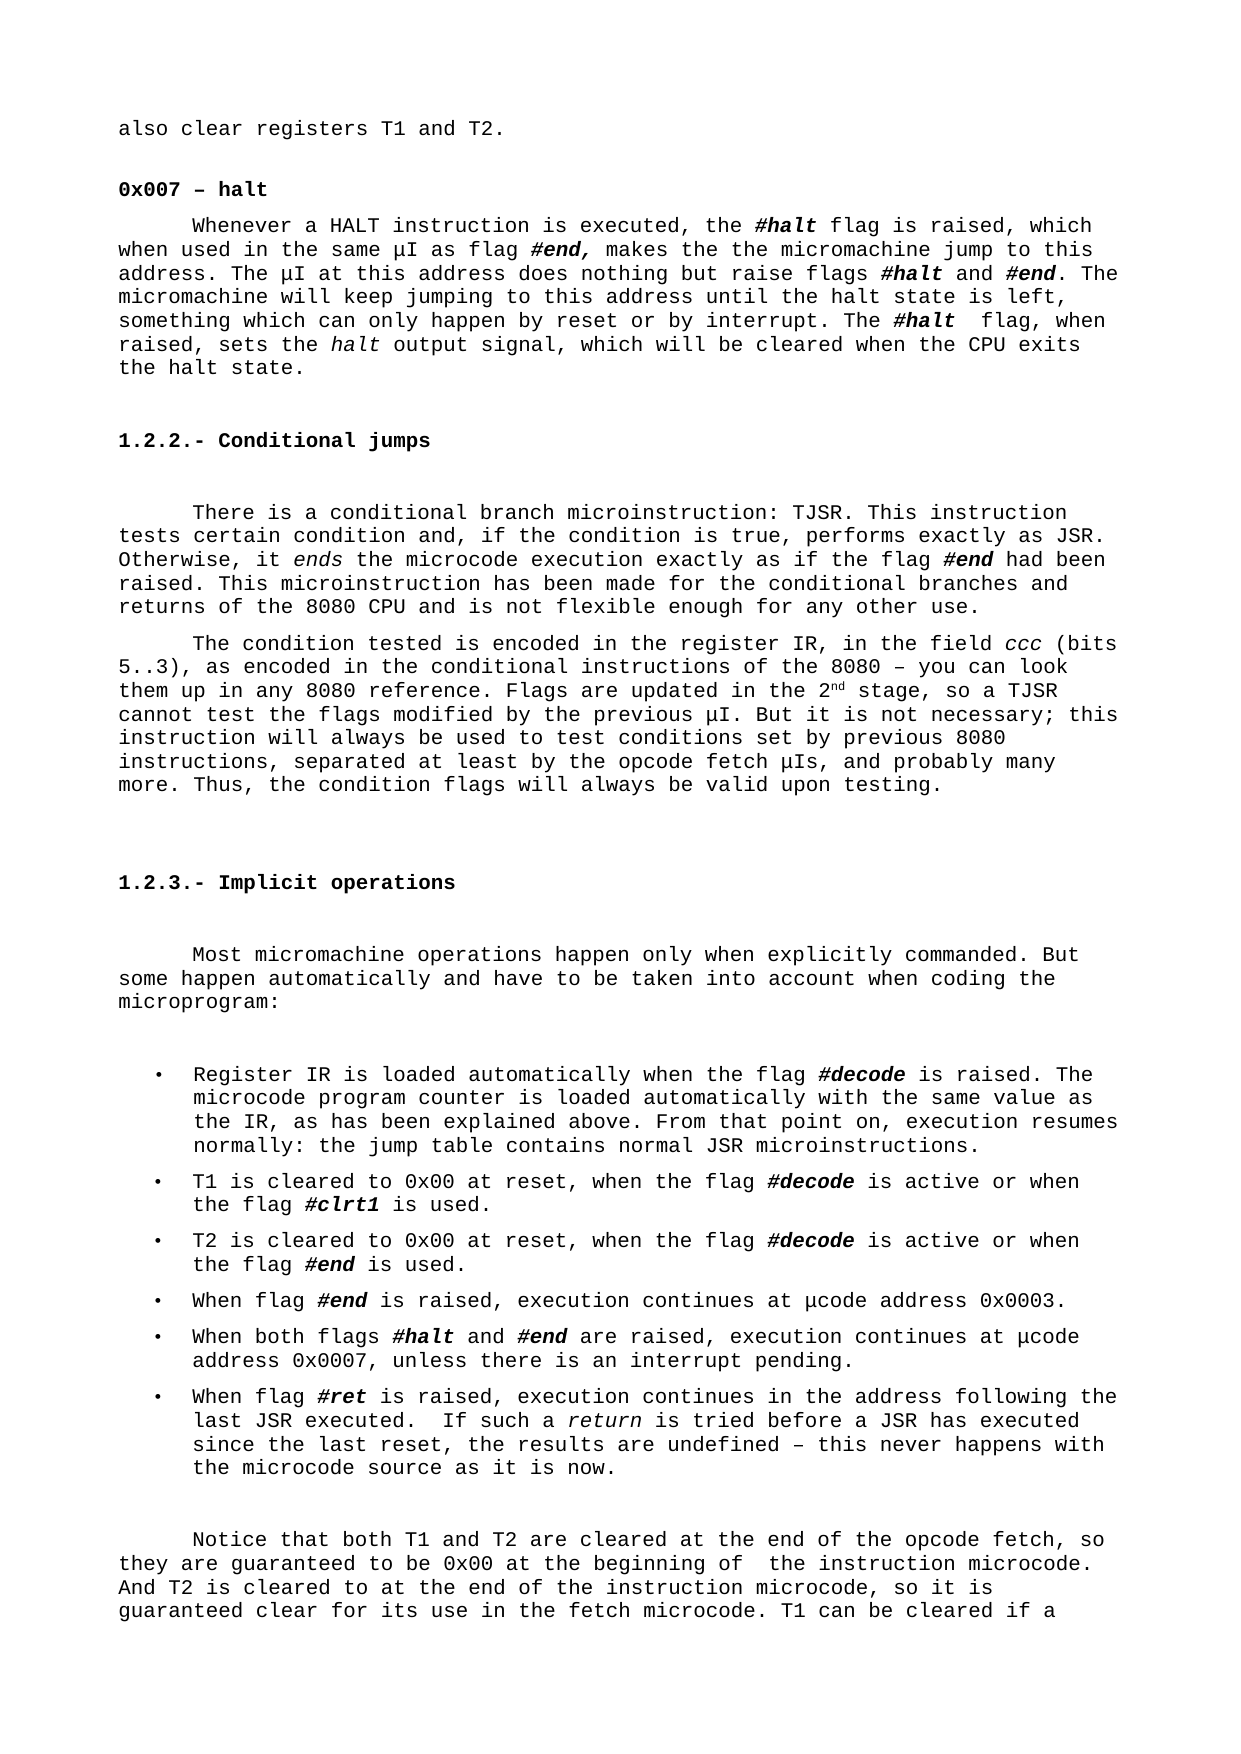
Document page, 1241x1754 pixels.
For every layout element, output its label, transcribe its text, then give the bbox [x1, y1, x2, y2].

list T1 is cleared to 0x00 at reset, when the flag #decode is active or when the flag #clrt1 is used. [154, 1171, 1122, 1218]
text There is a conditional branch microinstruction: TJSR. This instruction tests certain condition and, if the condition is true, performs exactly as JSR. Otherwise, it ends the microcode execution exactly as if the flag #end had been raised. This microinstruction has been made for the conditional branches and returns of the 8080 CPU and is not flexible enough for any other use. [118, 502, 1122, 620]
subtitle 1.2.3.- Implicit operations [118, 872, 1122, 895]
text Notice that both T1 and T2 are cleared at the end of the opcode fetch, so they are guaranteed to be 0x00 at the beginning of the instruction microcode. And T2 is cleared to at the end of the instruction microcode, so it is guaranteed clear for its use in the fetch microcode. T1 can be cleared if a [118, 1529, 1122, 1624]
list When flag #end is raised, execution continues at μcode address 0x0003. [154, 1290, 1122, 1314]
list T2 is cleared to 0x00 at reset, when the flag #decode is active or when the flag #end is used. [154, 1231, 1122, 1278]
text The condition tested is encoded in the register IR, in the field ccc (bits 5..3), as encoded in the conditional instructions of the 8080 – you can look them up in any 8080 reference. Flags are updated in the 2nd stage, so a TJSR cannot test the flags modified by the previous μI. But it is not necessary; this instruction will always be used to test conditions set by previous 8080 instructions, separated at least by the opcode fetch μIs, and probably many more. Thus, the condition flags will always be valid upon testing. [118, 633, 1122, 798]
list When both flags #halt and #end are raised, execution continues at μcode address 0x0007, unless there is an interrupt pending. [154, 1326, 1122, 1374]
text Most micromachine operations happen only when explicitly commanded. But some happen automatically and have to be taken into account when coding the microprogram: [118, 944, 1122, 1015]
text Whenever a HALT instruction is executed, the #halt flag is raised, which when used in the same μI as flag #end, makes the the micromachine jump to this address. The μI at this address does nothing but raise flags #halt and #end. The micromachine will keep jumping to this address until the halt state is left, something which can only happen by reset or by interrupt. The #halt flag, when raised, sets the halt output signal, which will be cleared when the CPU exits the halt state. [118, 215, 1122, 381]
text 1.2.2.- Conditional jumps [118, 429, 1122, 453]
list When flag #ret is raised, execution continues in the address following the last JSR executed. If such a return is tried before a JSR has executed since the last reset, the results are undefined – this never happens with the microcode source as it is now. [154, 1386, 1122, 1481]
text also clear registers T1 and T2. [118, 118, 1122, 142]
subtitle 0x007 – halt [118, 179, 1122, 203]
list Register IR is loaded automatically when the flag #decode is raised. The microcode program counter is loaded automatically with the same value as the IR, as has been explained above. From that point on, execution resumes normally: the jump table contains normal JSR microinstructions. [156, 1064, 1122, 1158]
